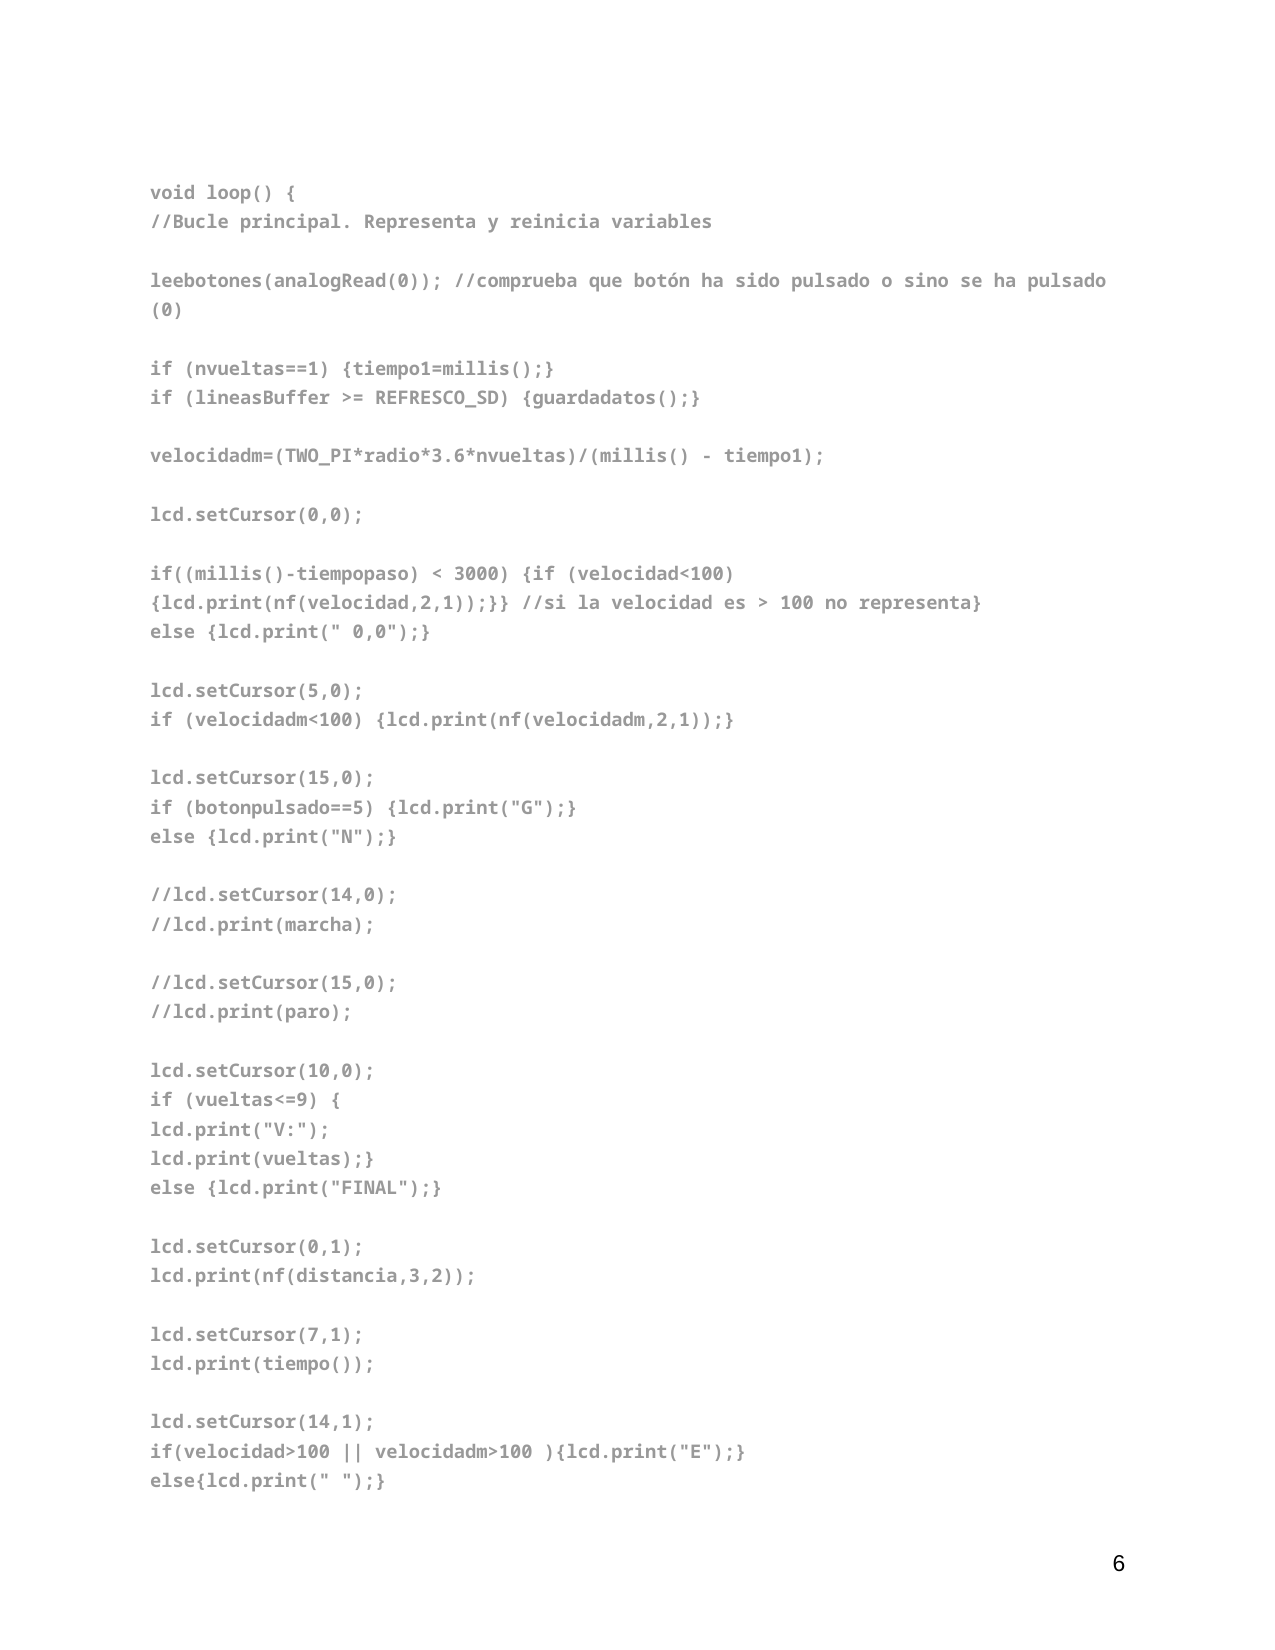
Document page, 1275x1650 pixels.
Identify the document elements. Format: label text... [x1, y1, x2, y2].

text else{lcd.print(" ");} [150, 1467, 1125, 1493]
text if (nvueltas==1) {tiempo1=millis();} [150, 355, 1125, 380]
text if (vueltas<=9) { [150, 1087, 1125, 1112]
text lcd.print(tiempo()); [150, 1350, 1125, 1376]
text else {lcd.print(" 0,0");} [150, 618, 1125, 644]
text if((millis()-tiempopaso) < 3000) {if (velocidad<100) {lcd.print(nf(velocidad,2,1));}} //si la velocidad es > 100 no representa} [150, 560, 1125, 614]
text //lcd.setCursor(15,0); [150, 969, 1125, 995]
text leebotones(analogRead(0)); //comprueba que botón ha sido pulsado o sino se ha pulsado (0) [150, 267, 1125, 322]
text velocidadm=(TWO_PI*radio*3.6*nvueltas)/(millis() - tiempo1); [150, 443, 1125, 468]
text lcd.setCursor(15,0); [150, 765, 1125, 790]
text //Bucle principal. Representa y reinicia variables [150, 208, 1125, 234]
text lcd.setCursor(14,1); [150, 1409, 1125, 1434]
text if(velocidad>100 || velocidadm>100 ){lcd.print("E");} [150, 1438, 1125, 1463]
text lcd.print(nf(distancia,3,2)); [150, 1262, 1125, 1288]
text else {lcd.print("N");} [150, 823, 1125, 849]
text lcd.setCursor(0,1); [150, 1233, 1125, 1258]
text lcd.setCursor(10,0); [150, 1057, 1125, 1083]
text lcd.print(vueltas);} [150, 1145, 1125, 1171]
text else {lcd.print("FINAL");} [150, 1174, 1125, 1200]
text //lcd.setCursor(14,0); [150, 882, 1125, 907]
text lcd.setCursor(0,0); [150, 501, 1125, 527]
text if (lineasBuffer >= REFRESCO_SD) {guardadatos();} [150, 384, 1125, 410]
text //lcd.print(marcha); [150, 911, 1125, 937]
text if (botonpulsado==5) {lcd.print("G");} [150, 794, 1125, 819]
text if (velocidadm<100) {lcd.print(nf(velocidadm,2,1));} [150, 706, 1125, 732]
text lcd.setCursor(7,1); [150, 1321, 1125, 1346]
text void loop() { [150, 179, 1125, 205]
text lcd.print("V:"); [150, 1116, 1125, 1141]
text //lcd.print(paro); [150, 999, 1125, 1024]
text lcd.setCursor(5,0); [150, 677, 1125, 702]
